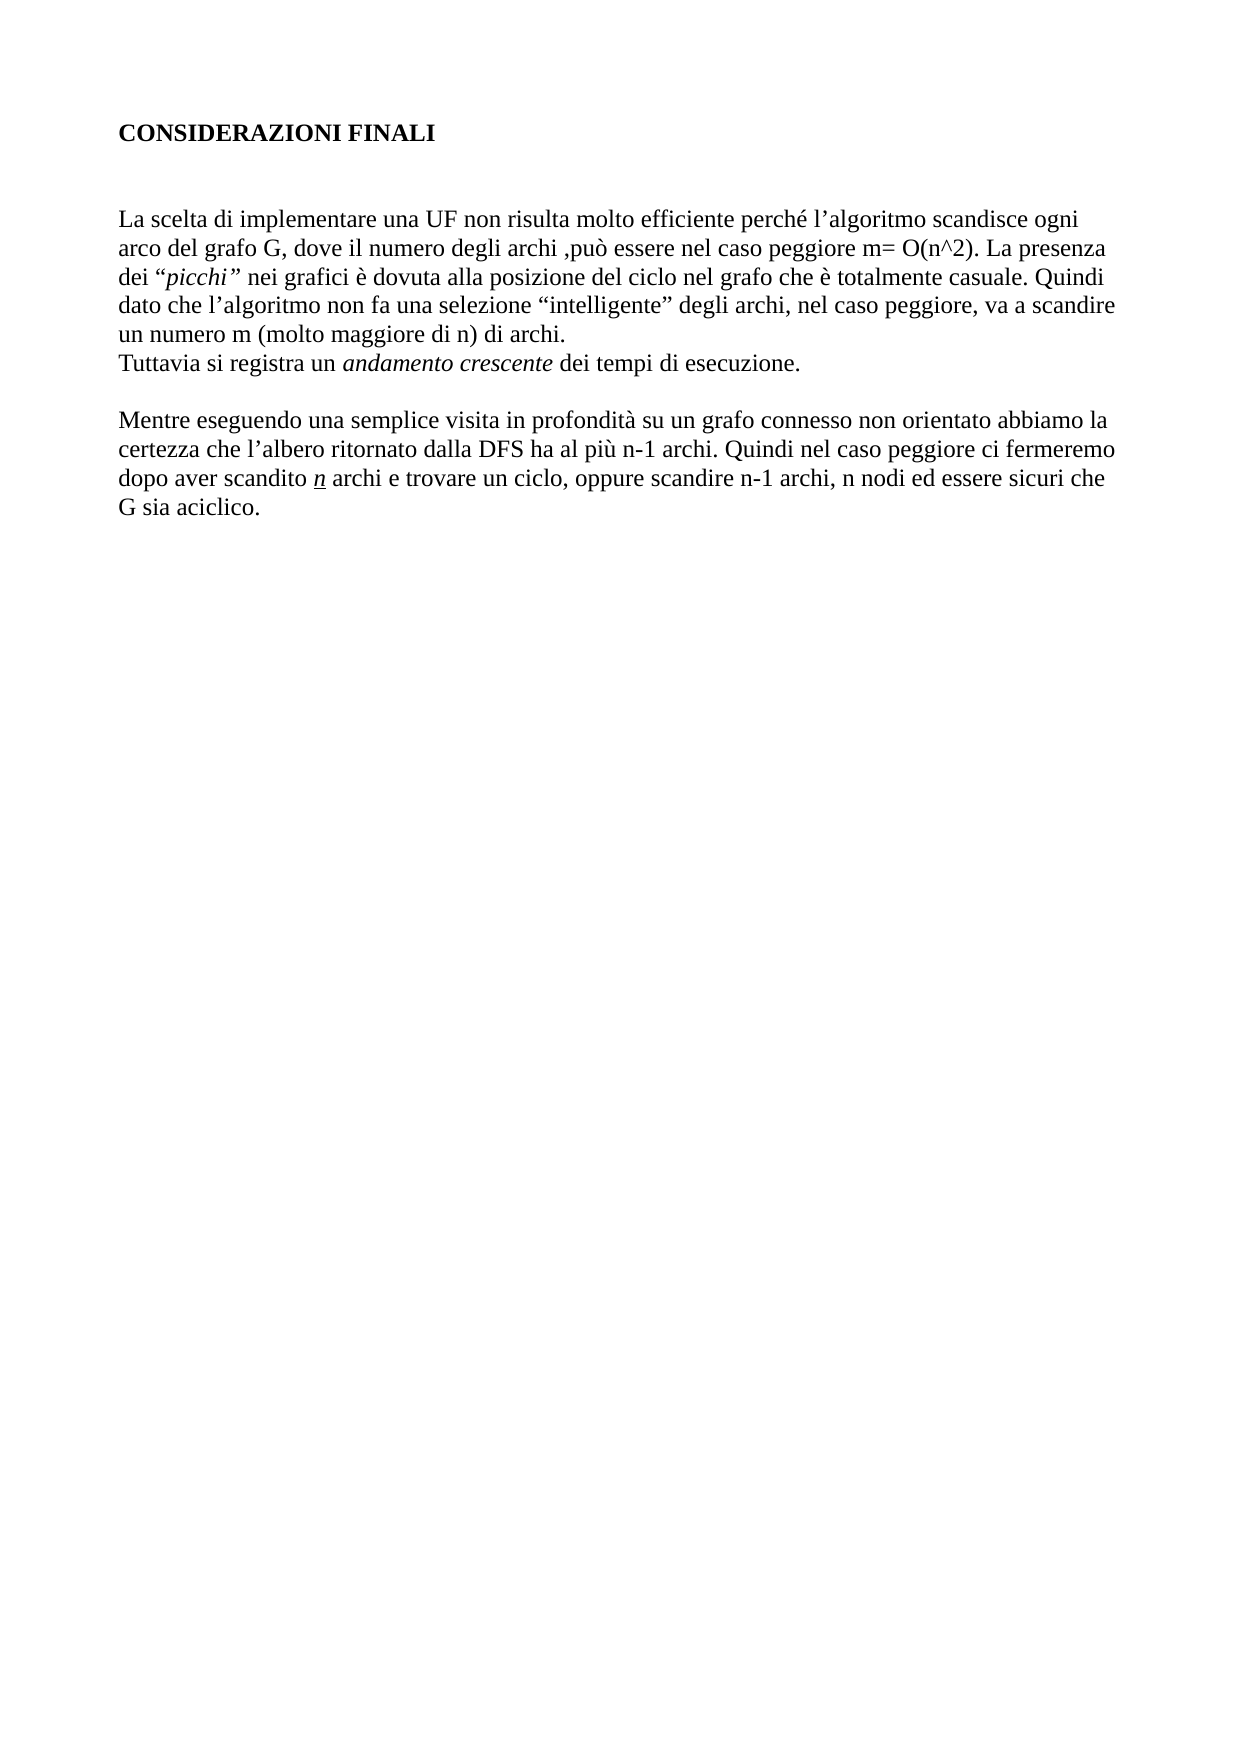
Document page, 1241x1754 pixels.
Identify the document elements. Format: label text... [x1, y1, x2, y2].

text Mentre eseguendo una semplice visita in profondità su un grafo connesso non orientato abbiamo la certezza che l’albero ritornato dalla DFS ha al più n-1 archi. Quindi nel caso peggiore ci fermeremo dopo aver scandito n archi e trovare un ciclo, oppure scandire n-1 archi, n nodi ed essere sicuri che G sia aciclico. [118, 406, 1122, 521]
text Tuttavia si registra un andamento crescente dei tempi di esecuzione. [118, 348, 1122, 377]
text La scelta di implementare una UF non risulta molto efficiente perché l’algoritmo scandisce ogni arco del grafo G, dove il numero degli archi ,può essere nel caso peggiore m= O(n^2). La presenza dei “picchi” nei grafici è dovuta alla posizione del ciclo nel grafo che è totalmente casuale. Quindi dato che l’algoritmo non fa una selezione “intelligente” degli archi, nel caso peggiore, va a scandire un numero m (molto maggiore di n) di archi. [118, 204, 1122, 348]
text CONSIDERAZIONI FINALI [118, 118, 1122, 147]
